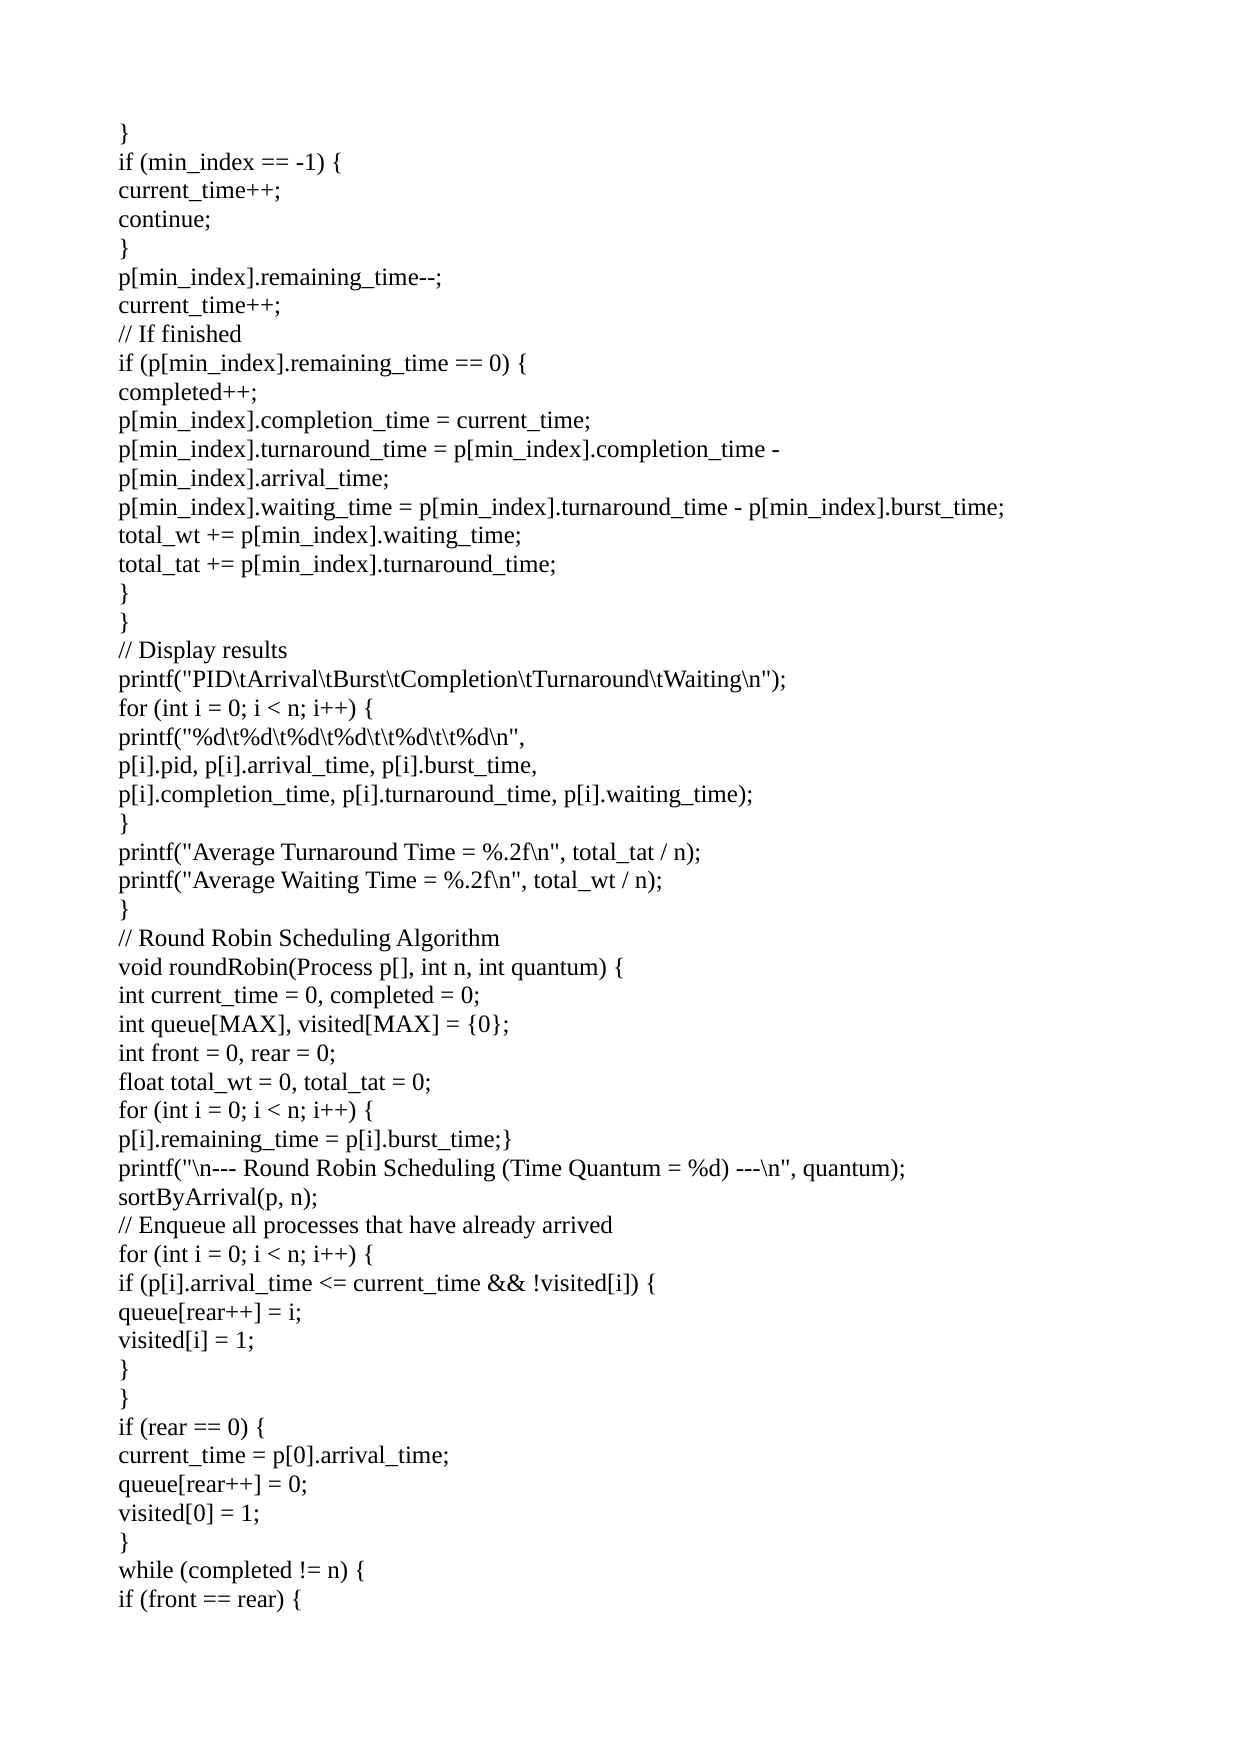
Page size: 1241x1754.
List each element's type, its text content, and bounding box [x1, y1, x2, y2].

text printf("\n--- Round Robin Scheduling (Time Quantum = %d) ---\n", quantum); [118, 1153, 1122, 1182]
text void roundRobin(Process p[], int n, int quantum) { [118, 952, 1122, 981]
text } [118, 894, 1122, 923]
text p[i].remaining_time = p[i].burst_time;} [118, 1124, 1122, 1153]
text // If finished [118, 319, 1122, 348]
text sortByArrival(p, n); [118, 1182, 1122, 1211]
text // Enqueue all processes that have already arrived [118, 1211, 1122, 1239]
text if (p[min_index].remaining_time == 0) { [118, 348, 1122, 377]
text current_time++; [118, 176, 1122, 204]
text p[min_index].remaining_time--; [118, 262, 1122, 291]
text // Round Robin Scheduling Algorithm [118, 923, 1122, 952]
text printf("%d\t%d\t%d\t%d\t\t%d\t\t%d\n", [118, 722, 1122, 751]
text // Display results [118, 636, 1122, 664]
text for (int i = 0; i < n; i++) { [118, 1239, 1122, 1268]
text queue[rear++] = i; [118, 1297, 1122, 1326]
text if (p[i].arrival_time <= current_time && !visited[i]) { [118, 1268, 1122, 1297]
text completed++; [118, 377, 1122, 406]
text p[i].pid, p[i].arrival_time, p[i].burst_time, [118, 751, 1122, 779]
text printf("Average Waiting Time = %.2f\n", total_wt / n); [118, 866, 1122, 894]
text float total_wt = 0, total_tat = 0; [118, 1067, 1122, 1096]
text int queue[MAX], visited[MAX] = {0}; [118, 1009, 1122, 1038]
text } [118, 118, 1122, 147]
text current_time++; [118, 291, 1122, 319]
text while (completed != n) { [118, 1556, 1122, 1584]
text for (int i = 0; i < n; i++) { [118, 693, 1122, 722]
text p[min_index].waiting_time = p[min_index].turnaround_time - p[min_index].burst_time; [118, 492, 1122, 521]
text printf("Average Turnaround Time = %.2f\n", total_tat / n); [118, 837, 1122, 866]
text queue[rear++] = 0; [118, 1469, 1122, 1498]
text total_tat += p[min_index].turnaround_time; [118, 549, 1122, 578]
text current_time = p[0].arrival_time; [118, 1441, 1122, 1469]
text } [118, 1527, 1122, 1556]
text } [118, 607, 1122, 636]
text } [118, 808, 1122, 837]
text p[min_index].turnaround_time = p[min_index].completion_time - [118, 434, 1122, 463]
text int front = 0, rear = 0; [118, 1038, 1122, 1067]
text continue; [118, 204, 1122, 233]
text visited[0] = 1; [118, 1498, 1122, 1527]
text int current_time = 0, completed = 0; [118, 981, 1122, 1009]
text } [118, 233, 1122, 262]
text } [118, 1354, 1122, 1383]
text if (front == rear) { [118, 1584, 1122, 1613]
text if (min_index == -1) { [118, 147, 1122, 176]
text } [118, 1383, 1122, 1412]
text printf("PID\tArrival\tBurst\tCompletion\tTurnaround\tWaiting\n"); [118, 664, 1122, 693]
text total_wt += p[min_index].waiting_time; [118, 521, 1122, 549]
text p[min_index].completion_time = current_time; [118, 406, 1122, 434]
text for (int i = 0; i < n; i++) { [118, 1096, 1122, 1124]
text } [118, 578, 1122, 607]
text p[min_index].arrival_time; [118, 463, 1122, 492]
text p[i].completion_time, p[i].turnaround_time, p[i].waiting_time); [118, 779, 1122, 808]
text if (rear == 0) { [118, 1412, 1122, 1441]
text visited[i] = 1; [118, 1326, 1122, 1354]
